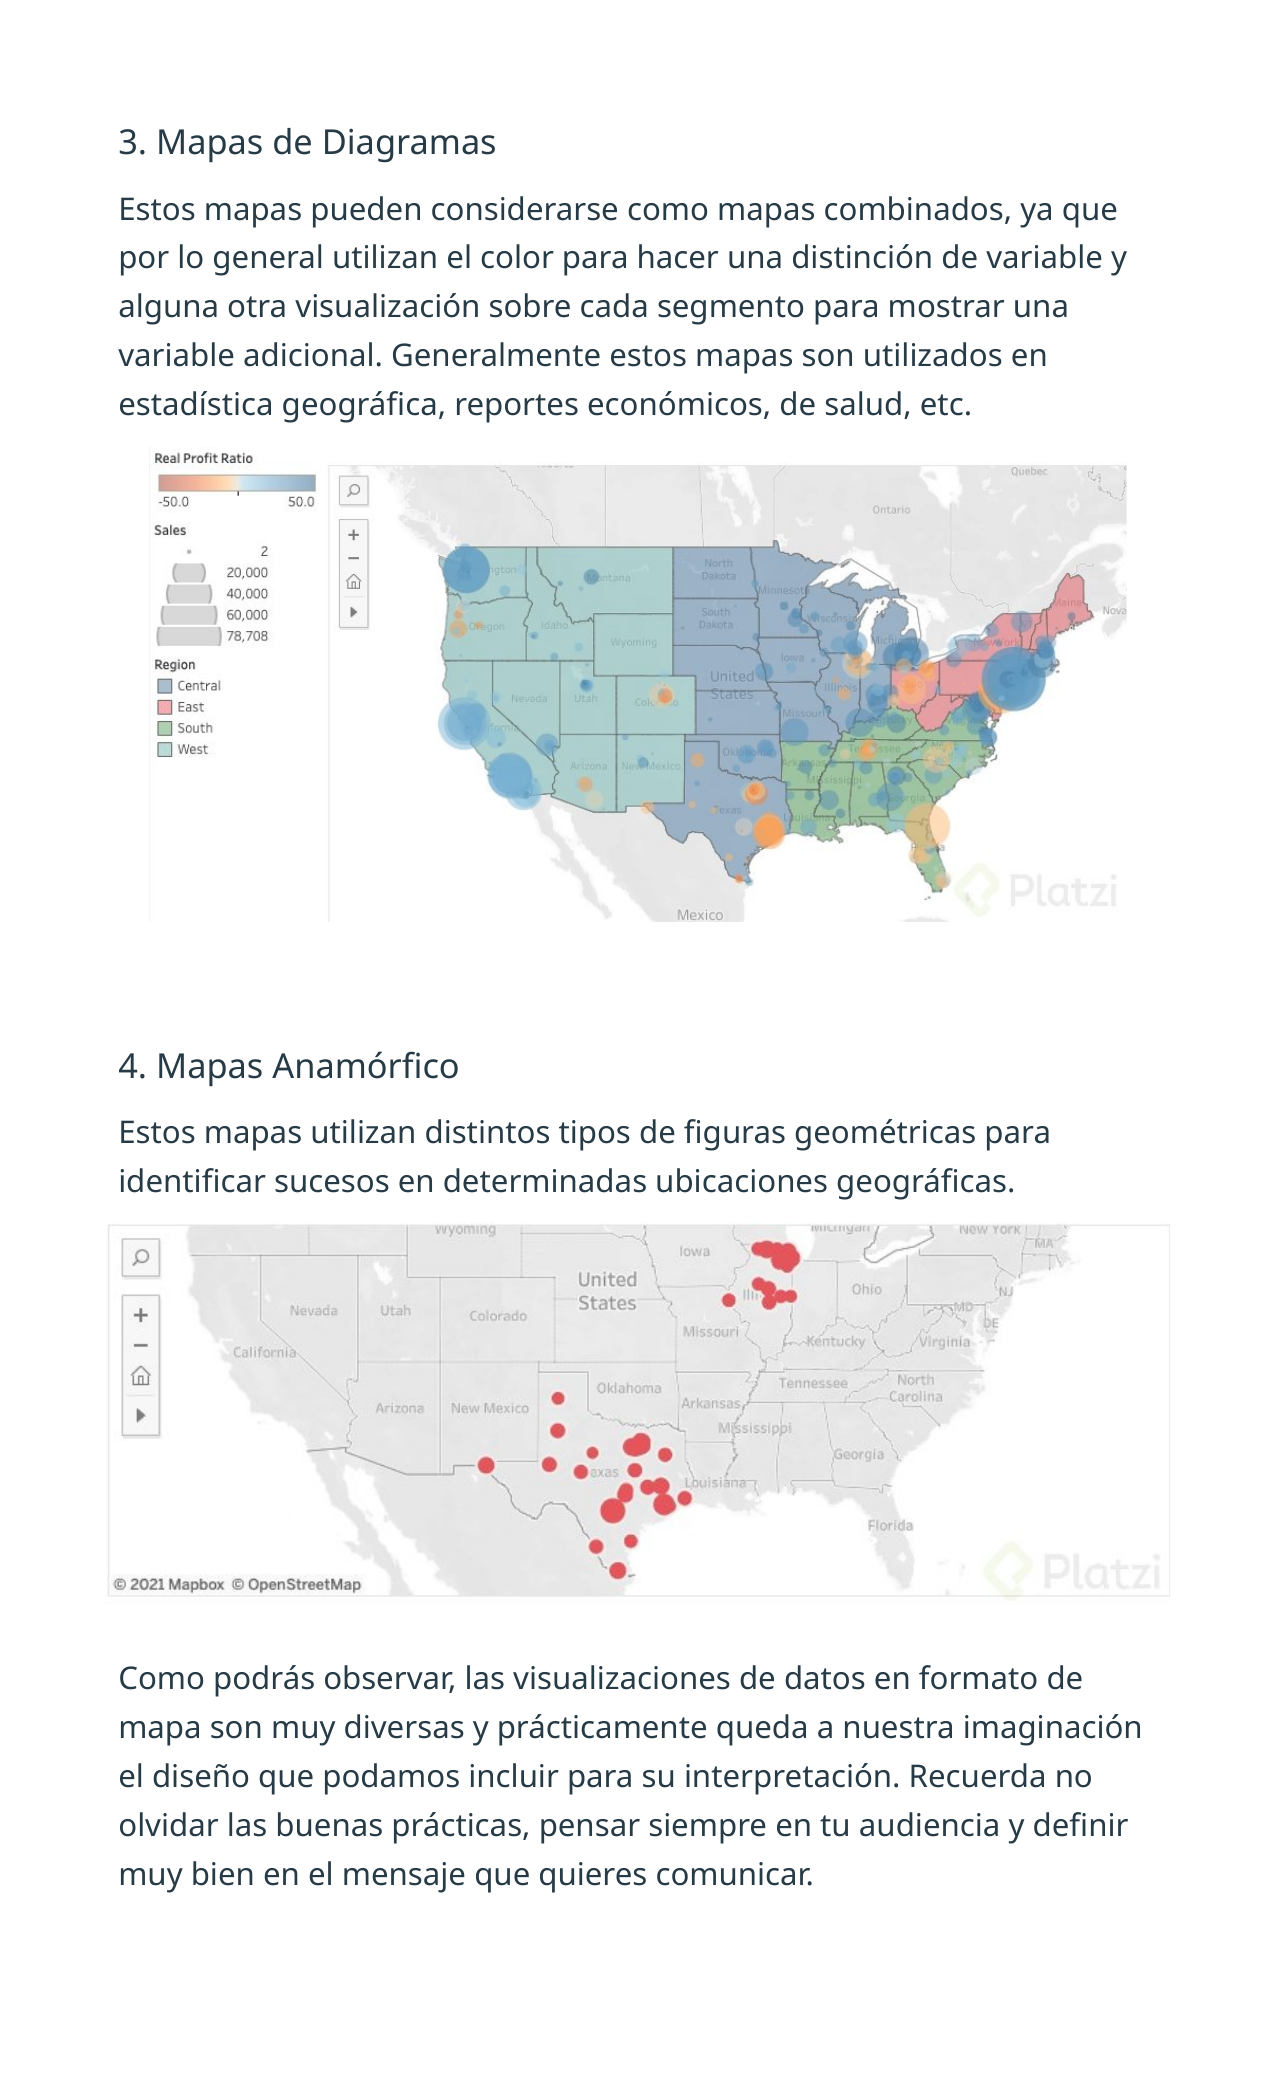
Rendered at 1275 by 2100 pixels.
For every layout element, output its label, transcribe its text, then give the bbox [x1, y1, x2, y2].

text Estos mapas utilizan distintos tipos de figuras geométricas para identificar sucesos en determinadas ubicaciones geográficas. [118, 1110, 1157, 1202]
picture [148, 446, 1127, 922]
text 4. Mapas Anamórfico [118, 1042, 1157, 1089]
text Estos mapas pueden considerarse como mapas combinados, ya que por lo general utilizan el color para hacer una distinción de variable y alguna otra visualización sobre cada segmento para mostrar una variable adicional. Generalmente estos mapas son utilizados en estadística geográfica, reportes económicos, de salud, etc. [118, 187, 1157, 425]
text 3. Mapas de Diagramas [118, 118, 1157, 165]
text Como podrás observar, las visualizaciones de datos en formato de mapa son muy diversas y prácticamente queda a nuestra imaginación el diseño que podamos incluir para su interpretación. Recuerda no olvidar las buenas prácticas, pensar siempre en tu audiencia y definir muy bien en el mensaje que quieres comunicar. [118, 1656, 1157, 1894]
picture [104, 1222, 1171, 1605]
